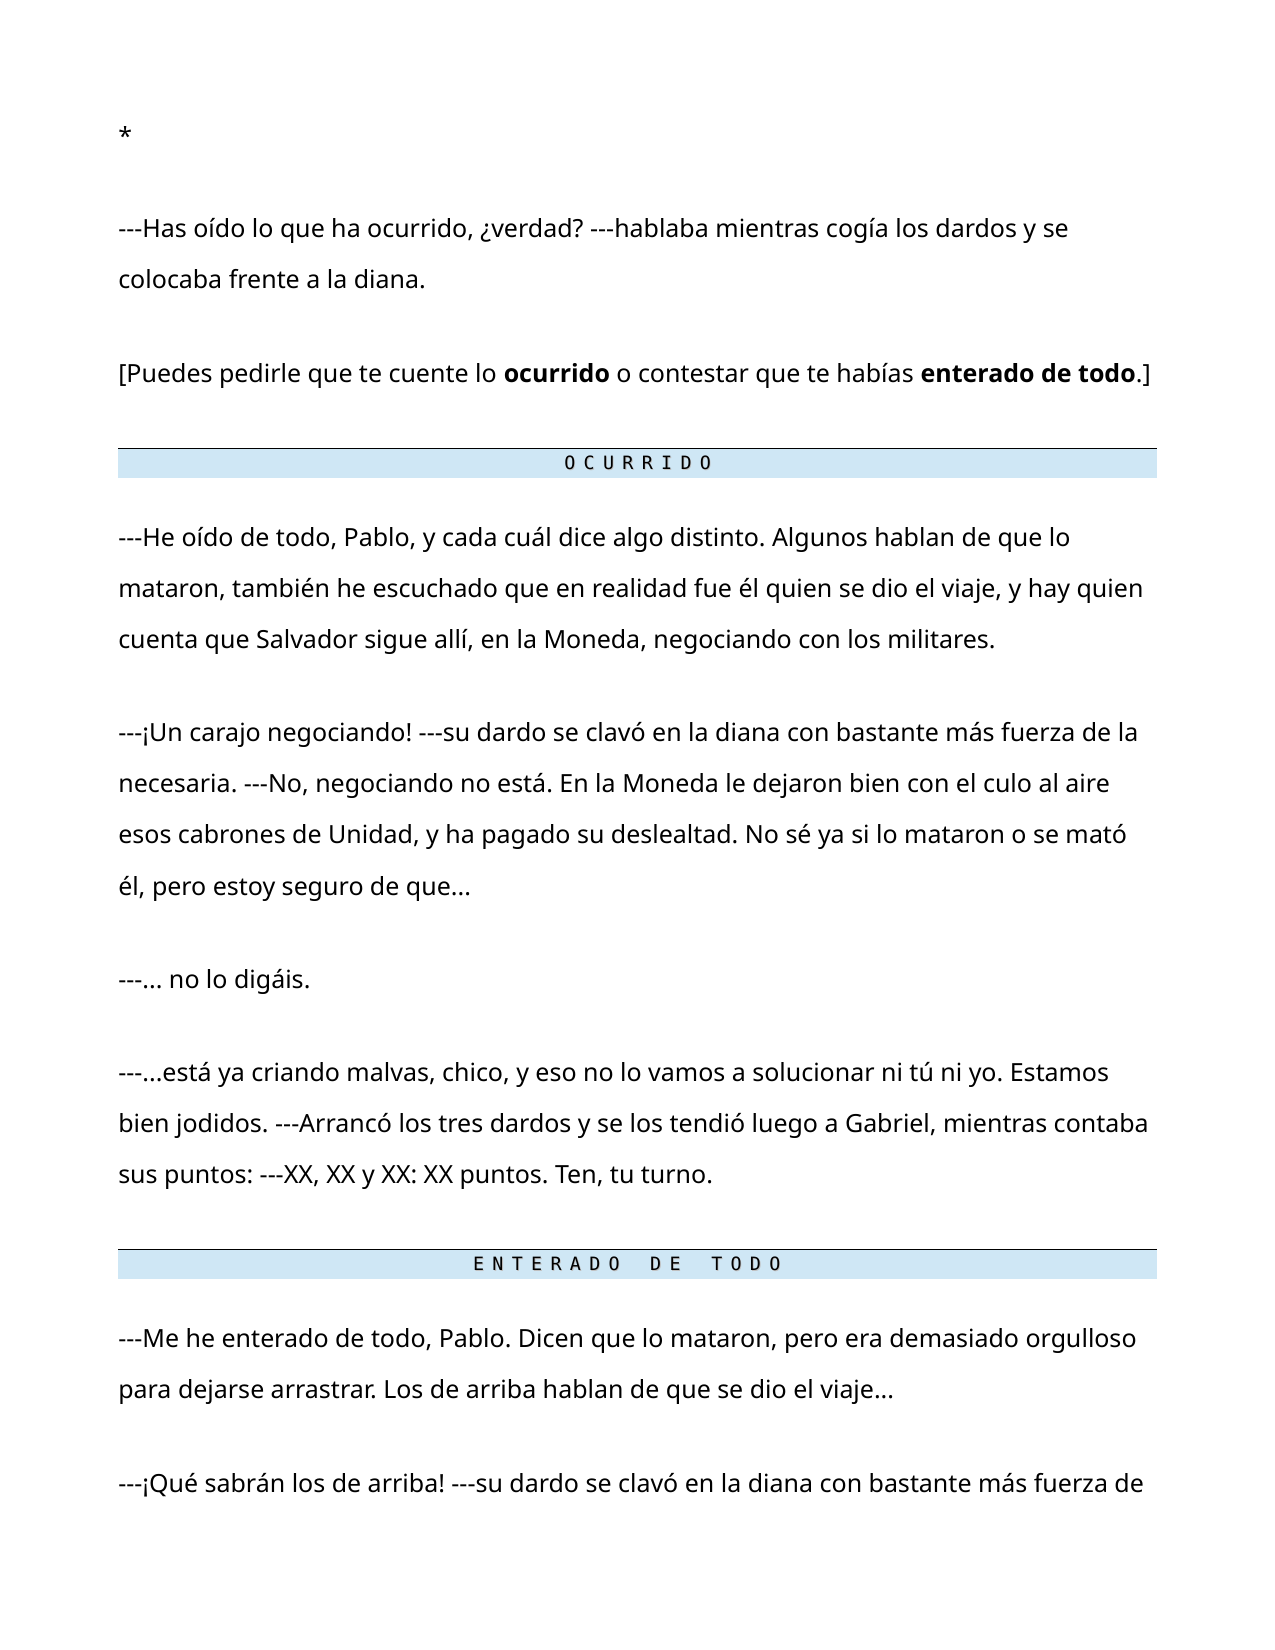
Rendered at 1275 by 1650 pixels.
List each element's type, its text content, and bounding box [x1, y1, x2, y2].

text ---He oído de todo, Pablo, y cada cuál dice algo distinto. Algunos hablan de que lo mataron, también he escuchado que en realidad fue él quien se dio el viaje, y hay quien cuenta que Salvador sigue allí, en la Moneda, negociando con los militares. [118, 520, 1157, 656]
text enterado de todo [118, 1250, 1157, 1279]
text ---Has oído lo que ha ocurrido, ¿verdad? ---hablaba mientras cogía los dardos y se colocaba frente a la diana. [118, 211, 1157, 296]
text ---... no lo digáis. [118, 961, 1157, 995]
text * [118, 118, 1157, 152]
text ocurrido [118, 449, 1157, 478]
text [Puedes pedirle que te cuente lo ocurrido o contestar que te habías enterado de todo.] [118, 355, 1157, 389]
text ---...está ya criando malvas, chico, y eso no lo vamos a solucionar ni tú ni yo. Estamos bien jodidos. ---Arrancó los tres dardos y se los tendió luego a Gabriel, mientras contaba sus puntos: ---XX, XX y XX: XX puntos. Ten, tu turno. [118, 1054, 1157, 1190]
text ---Me he enterado de todo, Pablo. Dicen que lo mataron, pero era demasiado orgulloso para dejarse arrastrar. Los de arriba hablan de que se dio el viaje... [118, 1321, 1157, 1406]
text ---¡Qué sabrán los de arriba! ---su dardo se clavó en la diana con bastante más fuerza de [118, 1465, 1157, 1499]
text ---¡Un carajo negociando! ---su dardo se clavó en la diana con bastante más fuerza de la necesaria. ---No, negociando no está. En la Moneda le dejaron bien con el culo al aire esos cabrones de Unidad, y ha pagado su deslealtad. No sé ya si lo mataron o se mató él, pero estoy seguro de que... [118, 715, 1157, 902]
